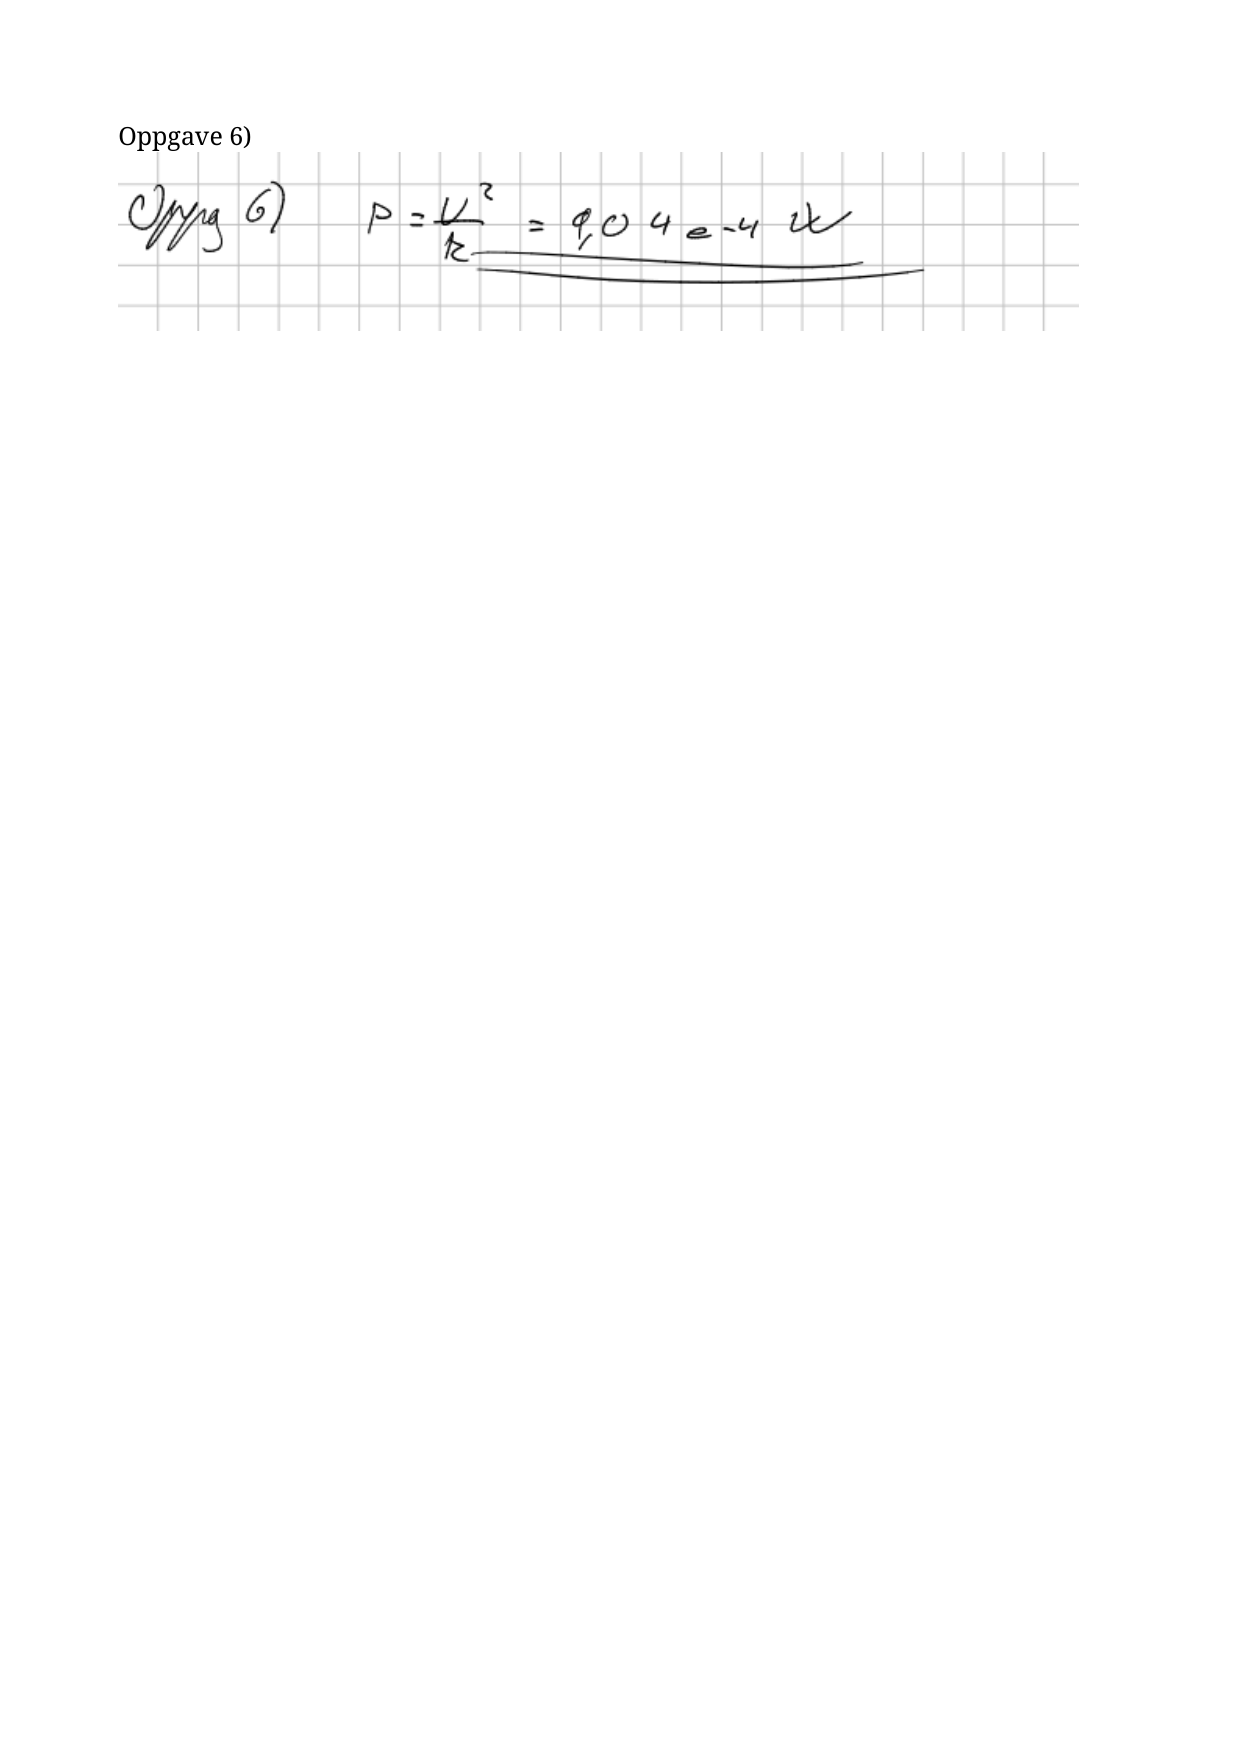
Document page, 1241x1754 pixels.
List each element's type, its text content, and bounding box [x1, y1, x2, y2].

text Oppgave 6) [118, 118, 1122, 152]
picture [118, 152, 1079, 331]
